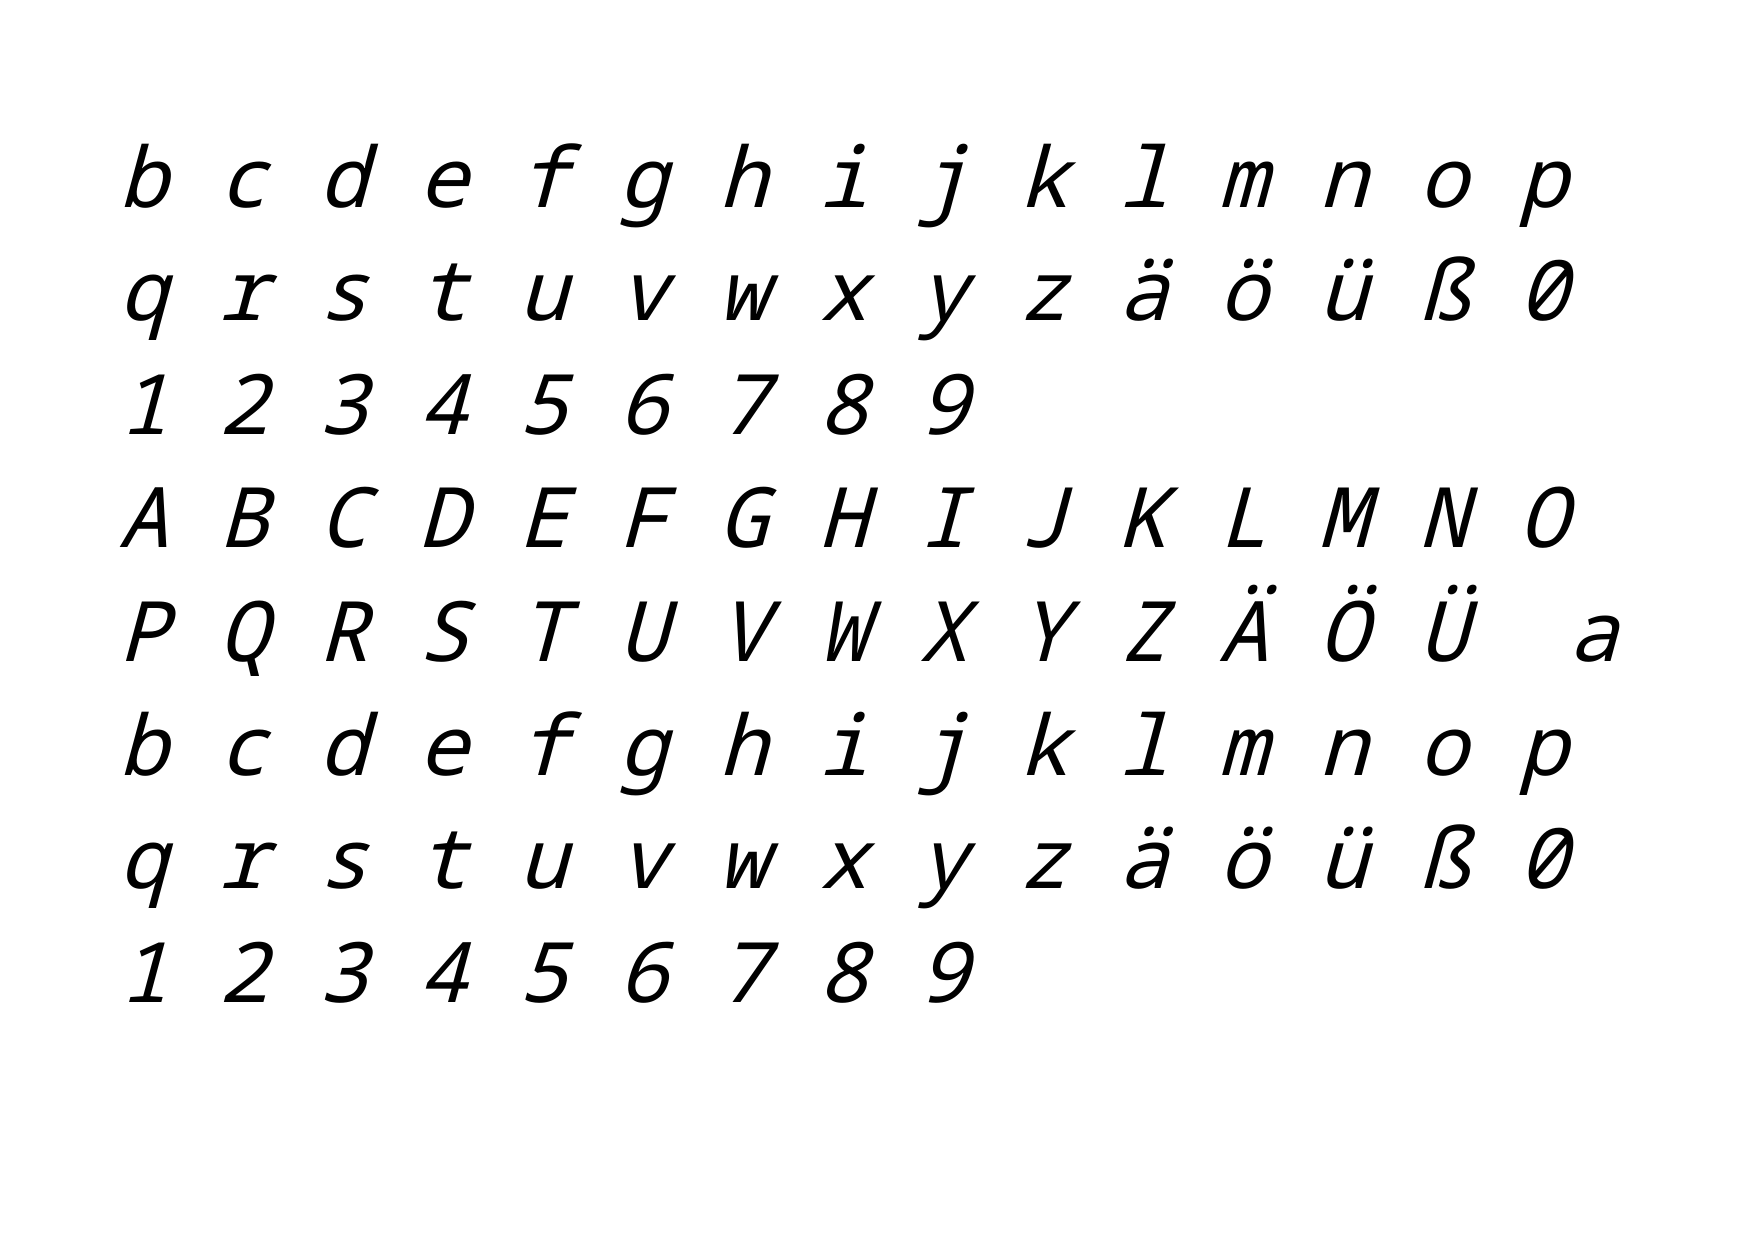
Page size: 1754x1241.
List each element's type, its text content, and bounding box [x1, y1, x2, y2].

text A B C D E F G H I J K L M N O P Q R S T U V W X Y Z Ä Ö Ü a b c d e f g h i j k l m n o p q r s t u v w x y z ä ö ü ß 0 1 2 3 4 5 6 7 8 9 [118, 459, 1635, 1026]
text b c d e f g h i j k l m n o p q r s t u v w x y z ä ö ü ß 0 1 2 3 4 5 6 7 8 9 [118, 118, 1635, 459]
